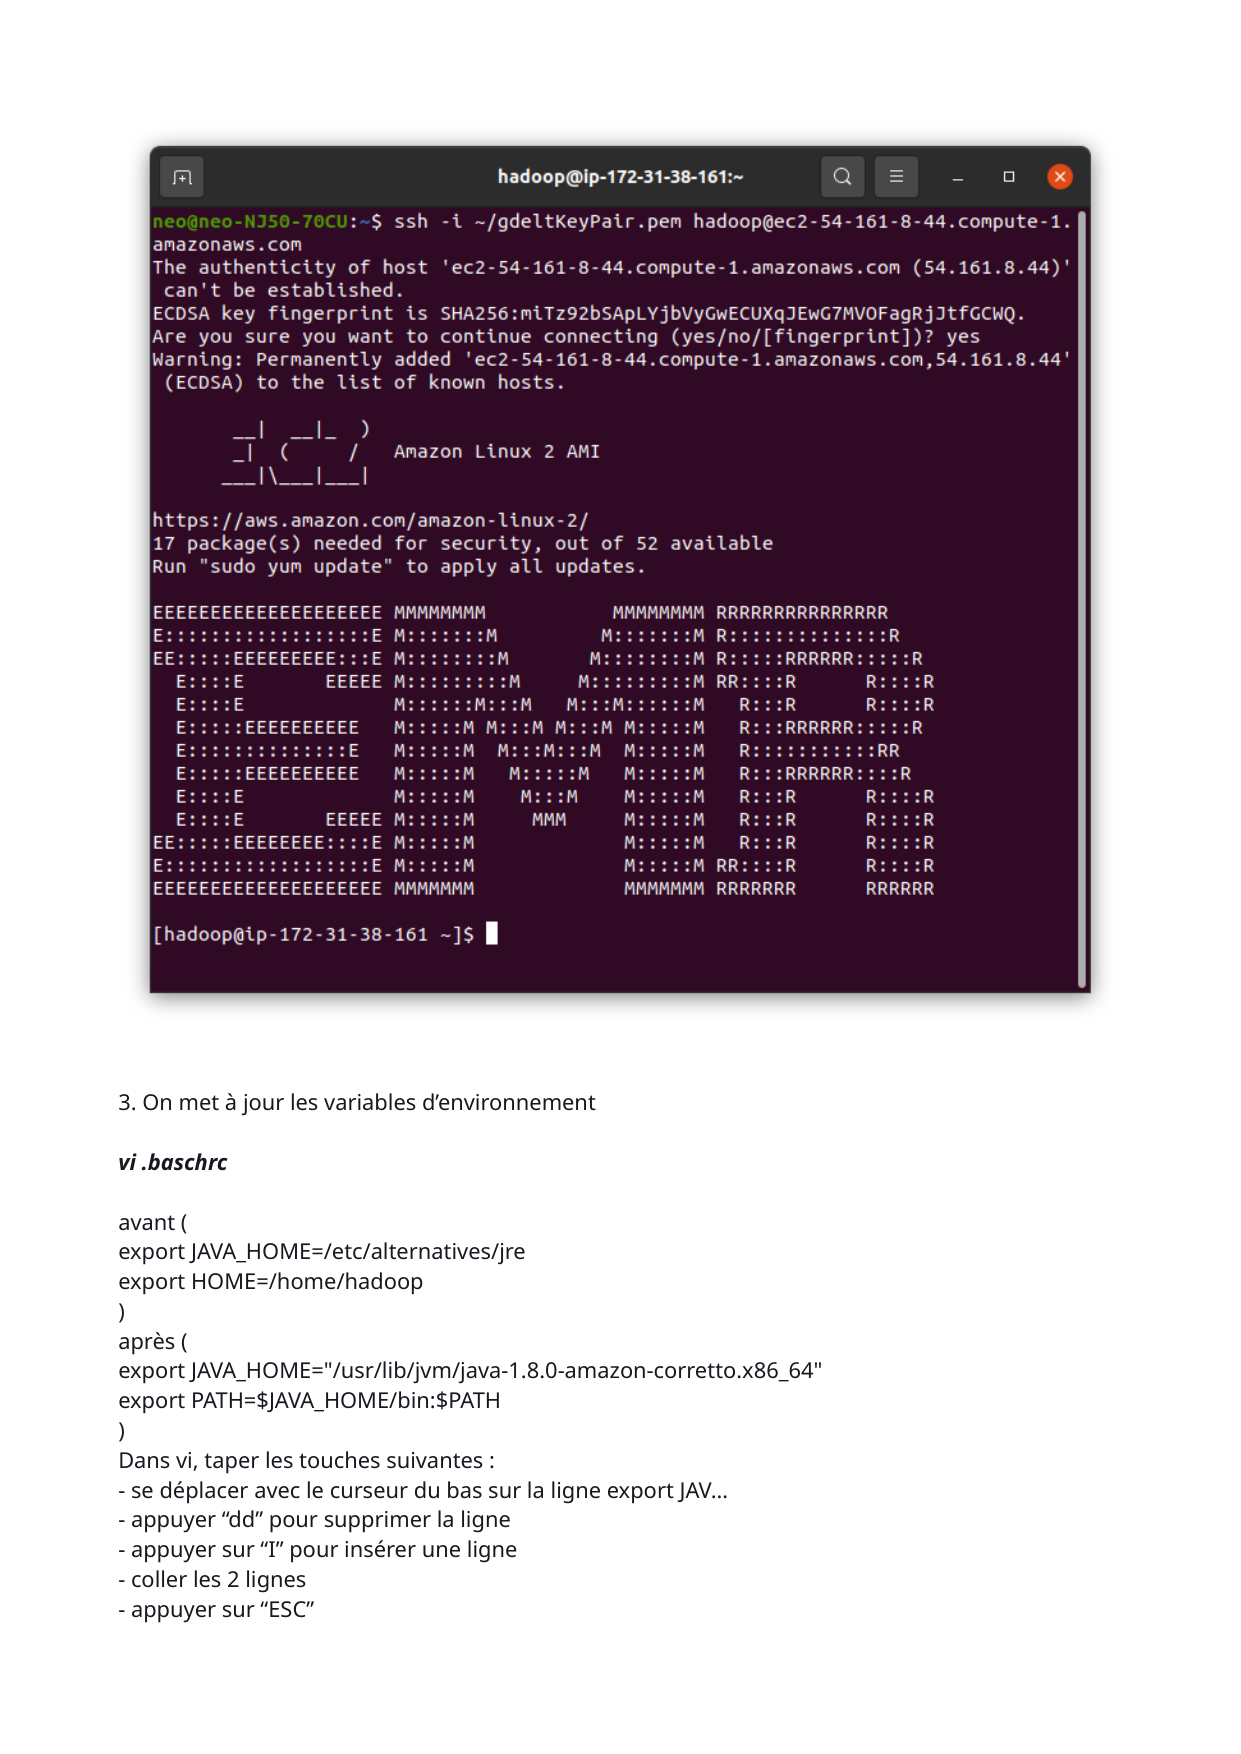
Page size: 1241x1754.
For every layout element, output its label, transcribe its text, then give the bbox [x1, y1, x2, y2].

text Dans vi, taper les touches suivantes : [118, 1445, 1122, 1474]
text avant ( [118, 1206, 1122, 1236]
text export JAVA_HOME=/etc/alternatives/jre [118, 1236, 1122, 1266]
text export PATH=$JAVA_HOME/bin:$PATH [118, 1385, 1122, 1415]
text - coller les 2 lignes [118, 1564, 1122, 1594]
text - appuyer sur “ESC” [118, 1594, 1122, 1623]
text 3. On met à jour les variables d’environnement [118, 1087, 1122, 1117]
text - appuyer sur “I” pour insérer une ligne [118, 1534, 1122, 1564]
text - appuyer “dd” pour supprimer la ligne [118, 1504, 1122, 1534]
text export JAVA_HOME="/usr/lib/jvm/java-1.8.0-amazon-corretto.x86_64" [118, 1355, 1122, 1385]
text ) [118, 1296, 1122, 1326]
text ) [118, 1415, 1122, 1445]
text export HOME=/home/hadoop [118, 1266, 1122, 1296]
text - se déplacer avec le curseur du bas sur la ligne export JAV… [118, 1474, 1122, 1504]
text après ( [118, 1326, 1122, 1355]
text vi .baschrc [118, 1147, 1122, 1177]
